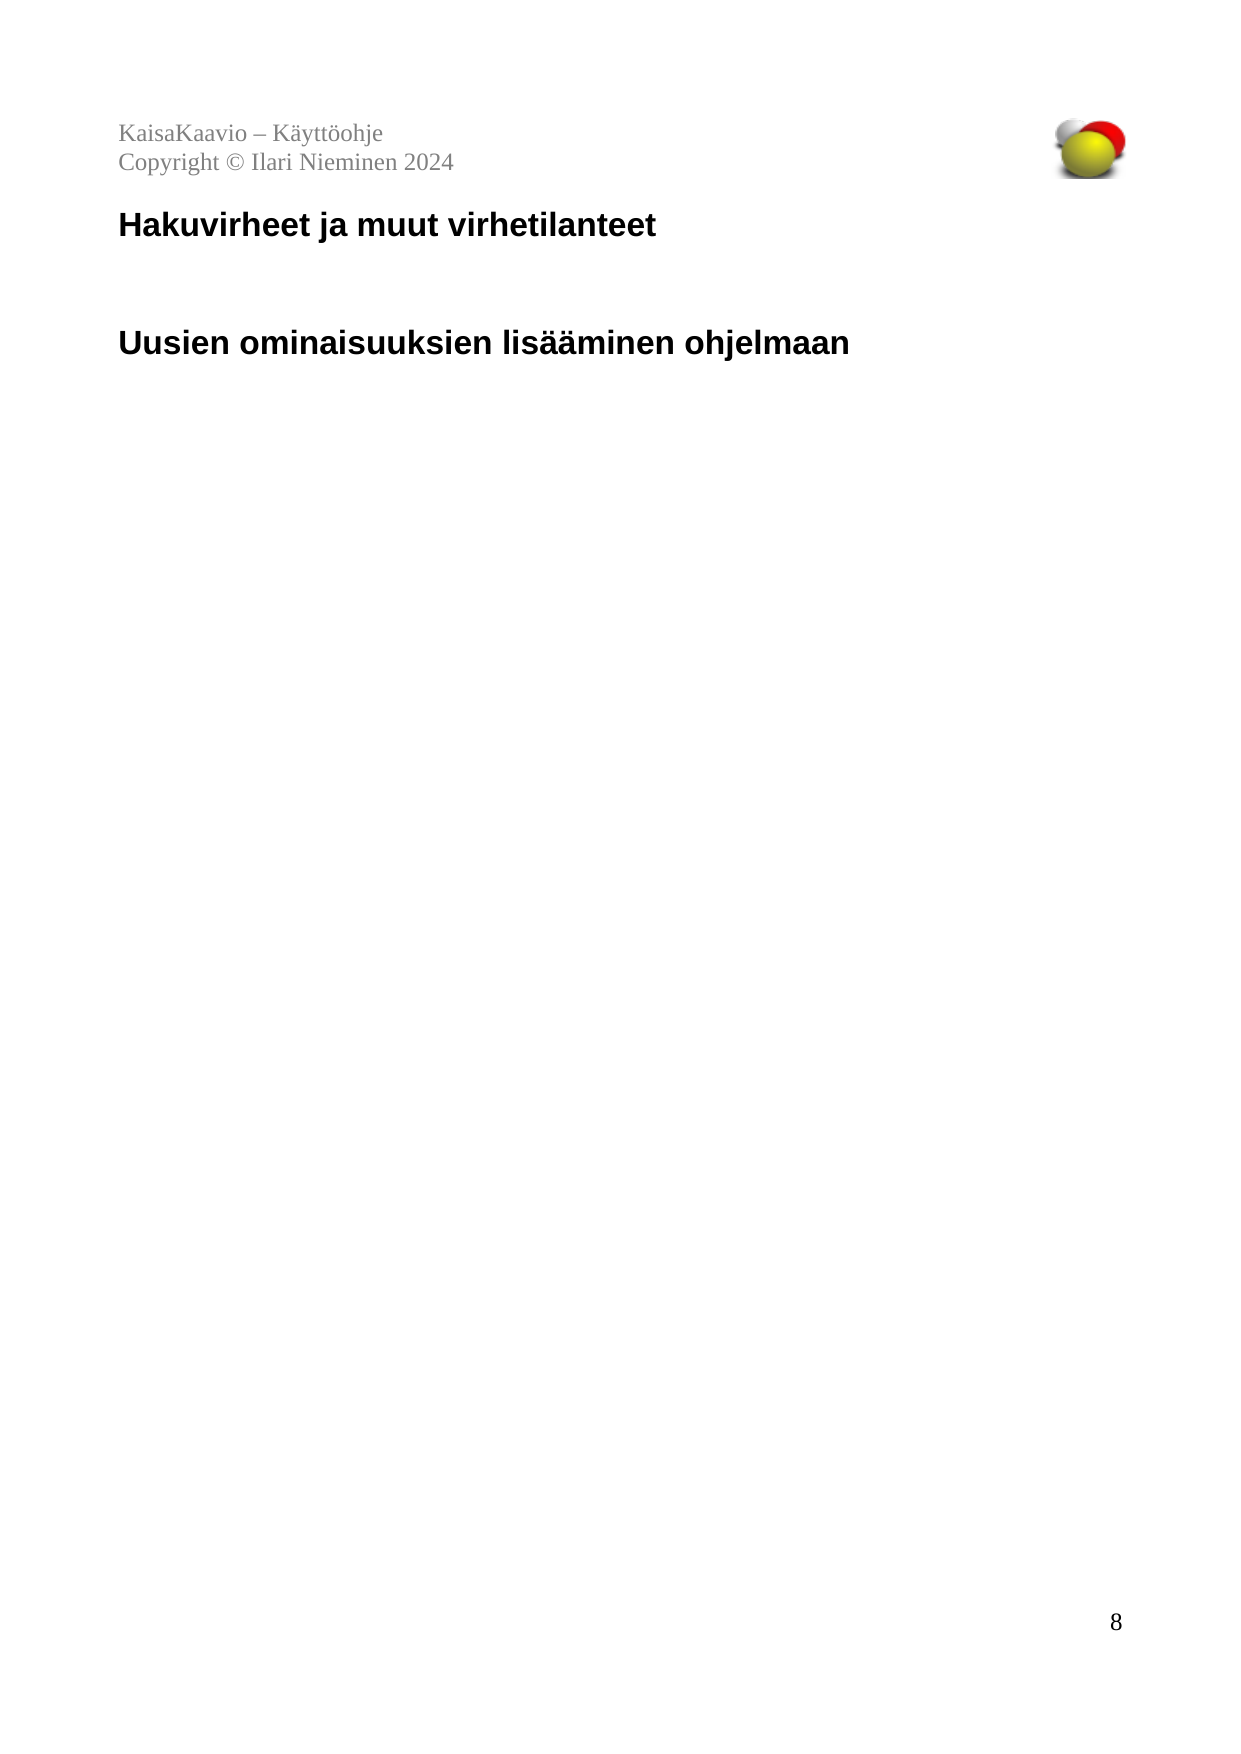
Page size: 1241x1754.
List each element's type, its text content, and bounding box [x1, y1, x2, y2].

subtitle Hakuvirheet ja muut virhetilanteet [118, 205, 1122, 244]
picture [1051, 115, 1127, 179]
subtitle Uusien ominaisuuksien lisääminen ohjelmaan [118, 322, 1122, 361]
